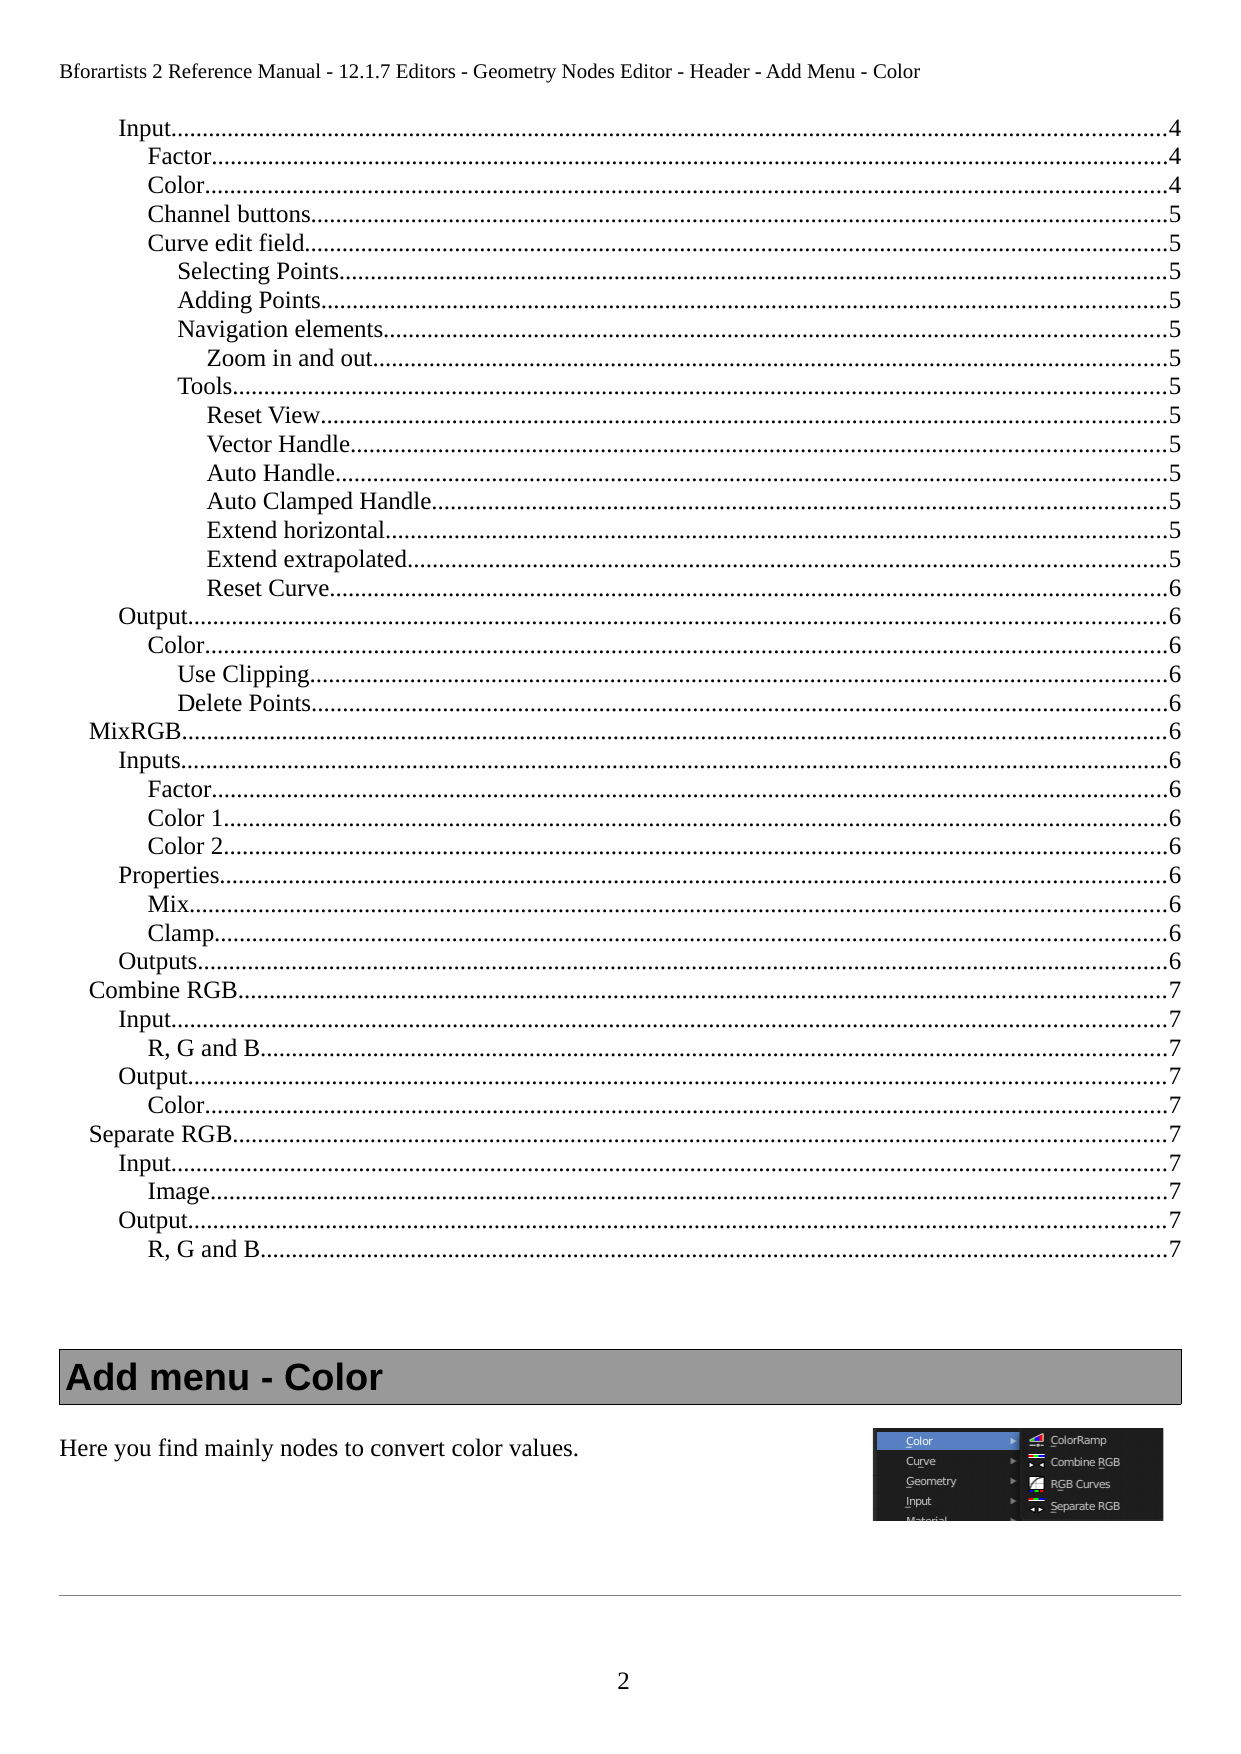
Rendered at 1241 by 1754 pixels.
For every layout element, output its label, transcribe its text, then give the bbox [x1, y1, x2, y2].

text Color 1 6 [147, 803, 1181, 831]
text Zoom in and out 5 [206, 343, 1181, 371]
text Outputs 6 [118, 946, 1181, 975]
text Input 4 [118, 113, 1181, 141]
text Channel buttons 5 [147, 199, 1181, 228]
text Navigation elements 5 [177, 314, 1181, 343]
text Vector Handle 5 [206, 429, 1181, 458]
text Color 7 [147, 1090, 1181, 1119]
text Input 7 [118, 1148, 1181, 1176]
text Factor 6 [147, 774, 1181, 803]
text Factor 4 [147, 141, 1181, 170]
text Extend extrapolated 5 [206, 544, 1181, 573]
text Clamp 6 [147, 918, 1181, 946]
text Separate RGB 7 [88, 1119, 1181, 1148]
text Properties 6 [118, 860, 1181, 889]
text Image 7 [147, 1176, 1181, 1205]
text Reset Curve 6 [206, 573, 1181, 601]
text Here you find mainly nodes to convert color values. [59, 1433, 872, 1462]
table_header Add menu - Color [60, 1350, 1181, 1404]
text Combine RGB 7 [88, 975, 1181, 1004]
text Curve edit field 5 [147, 228, 1181, 256]
text Delete Points 6 [177, 688, 1181, 716]
text MixRGB 6 [88, 716, 1181, 745]
text Extend horizontal 5 [206, 515, 1181, 544]
text Output 6 [118, 601, 1181, 630]
text Selecting Points 5 [177, 256, 1181, 285]
text Color 6 [147, 630, 1181, 659]
text R, G and B 7 [147, 1033, 1181, 1061]
text Input 7 [118, 1004, 1181, 1033]
text R, G and B 7 [147, 1234, 1181, 1263]
text Inputs 6 [118, 745, 1181, 774]
picture [872, 1428, 1164, 1521]
text Auto Handle 5 [206, 458, 1181, 486]
text Adding Points 5 [177, 285, 1181, 314]
text Tools 5 [177, 371, 1181, 400]
text Auto Clamped Handle 5 [206, 486, 1181, 515]
text Reset View 5 [206, 400, 1181, 429]
text Output 7 [118, 1061, 1181, 1090]
text Color 4 [147, 170, 1181, 199]
text Output 7 [118, 1205, 1181, 1234]
text Color 2 6 [147, 831, 1181, 860]
text Mix 6 [147, 889, 1181, 918]
text Use Clipping 6 [177, 659, 1181, 688]
